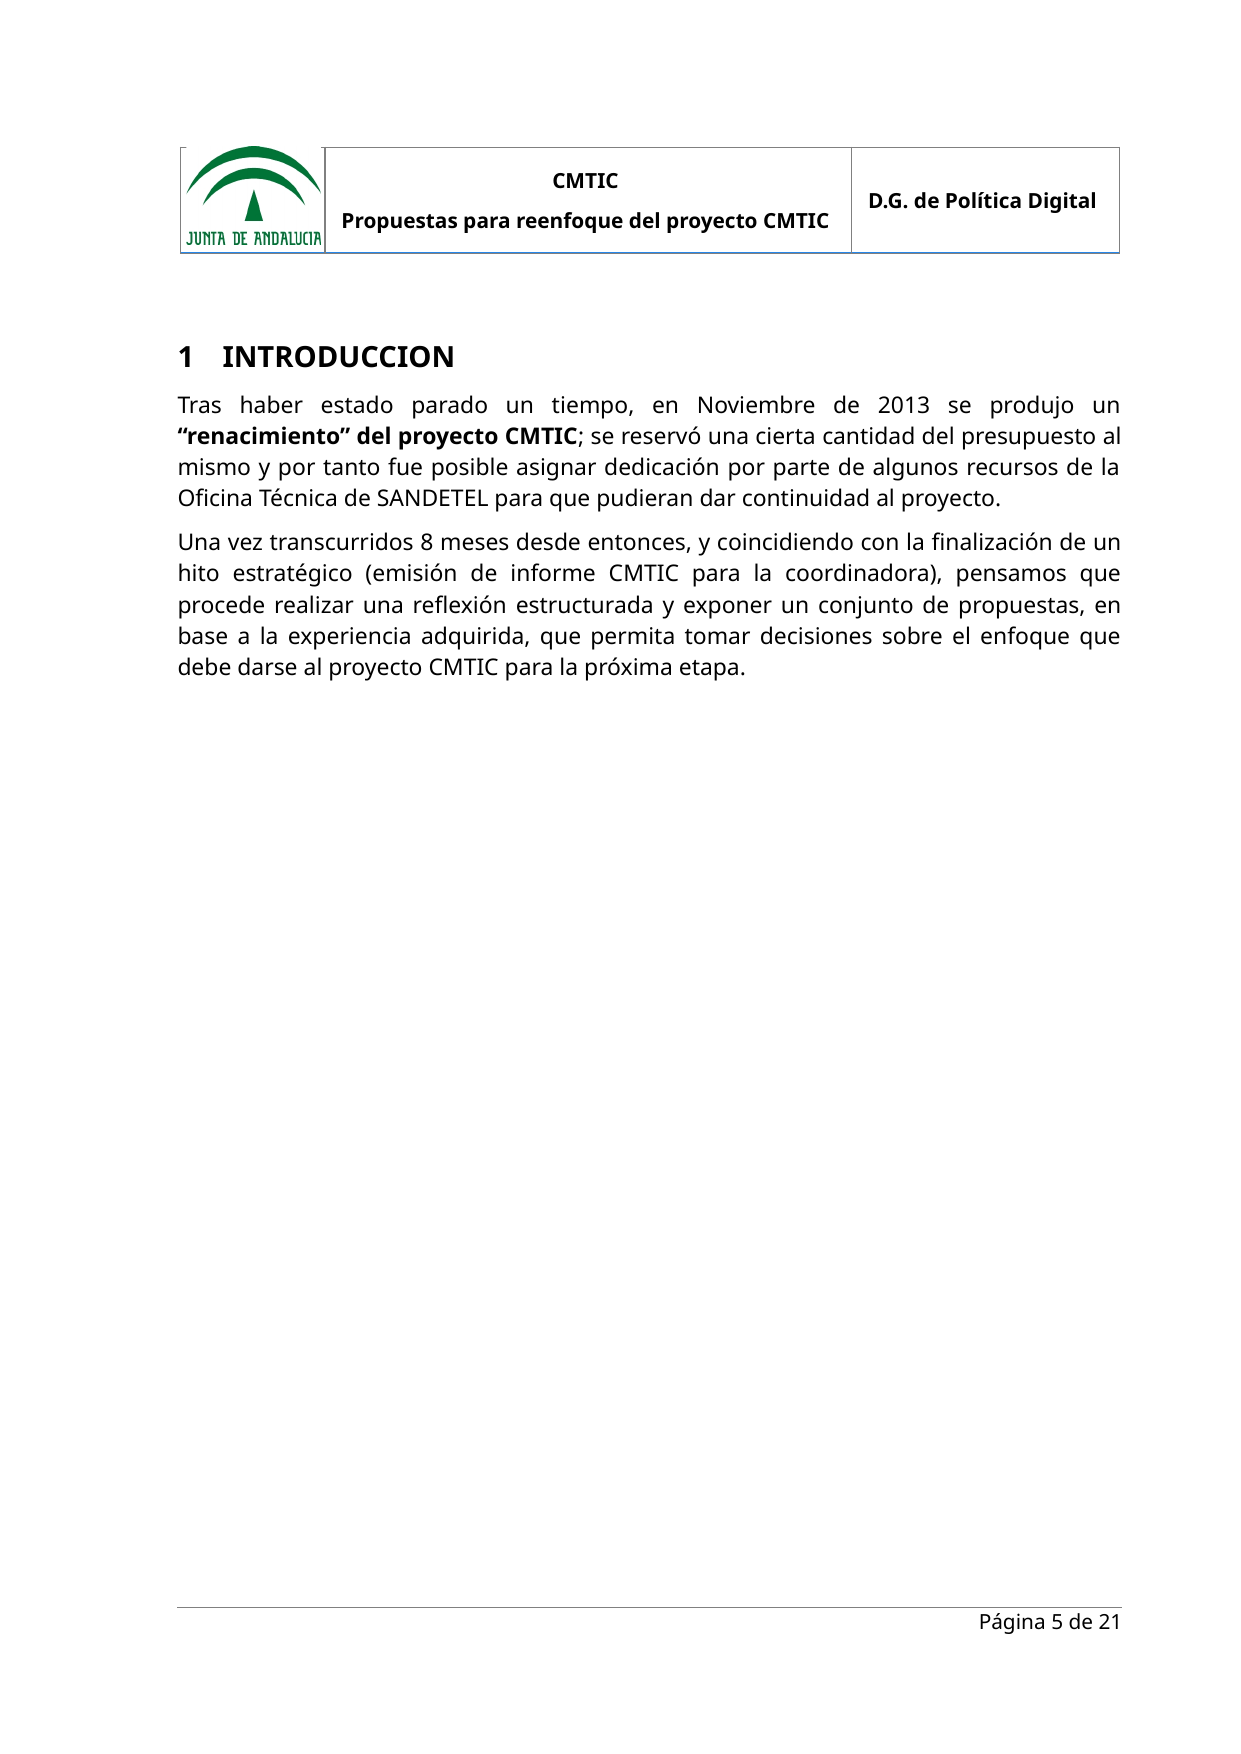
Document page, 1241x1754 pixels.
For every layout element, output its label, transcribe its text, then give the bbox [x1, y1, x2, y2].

text Una vez transcurridos 8 meses desde entonces, y coincidiendo con la finalización de un hito estratégico (emisión de informe CMTIC para la coordinadora), pensamos que procede realizar una reflexión estructurada y exponer un conjunto de propuestas, en base a la experiencia adquirida, que permita tomar decisiones sobre el enfoque que debe darse al proyecto CMTIC para la próxima etapa. [177, 526, 1122, 682]
picture [186, 146, 321, 245]
text Tras haber estado parado un tiempo, en Noviembre de 2013 se produjo un “renacimiento” del proyecto CMTIC; se reservó una cierta cantidad del presupuesto al mismo y por tanto fue posible asignar dedicación por parte de algunos recursos de la Oficina Técnica de SANDETEL para que pudieran dar continuidad al proyecto. [177, 389, 1122, 514]
subtitle INTRODUCCION [177, 336, 1122, 376]
